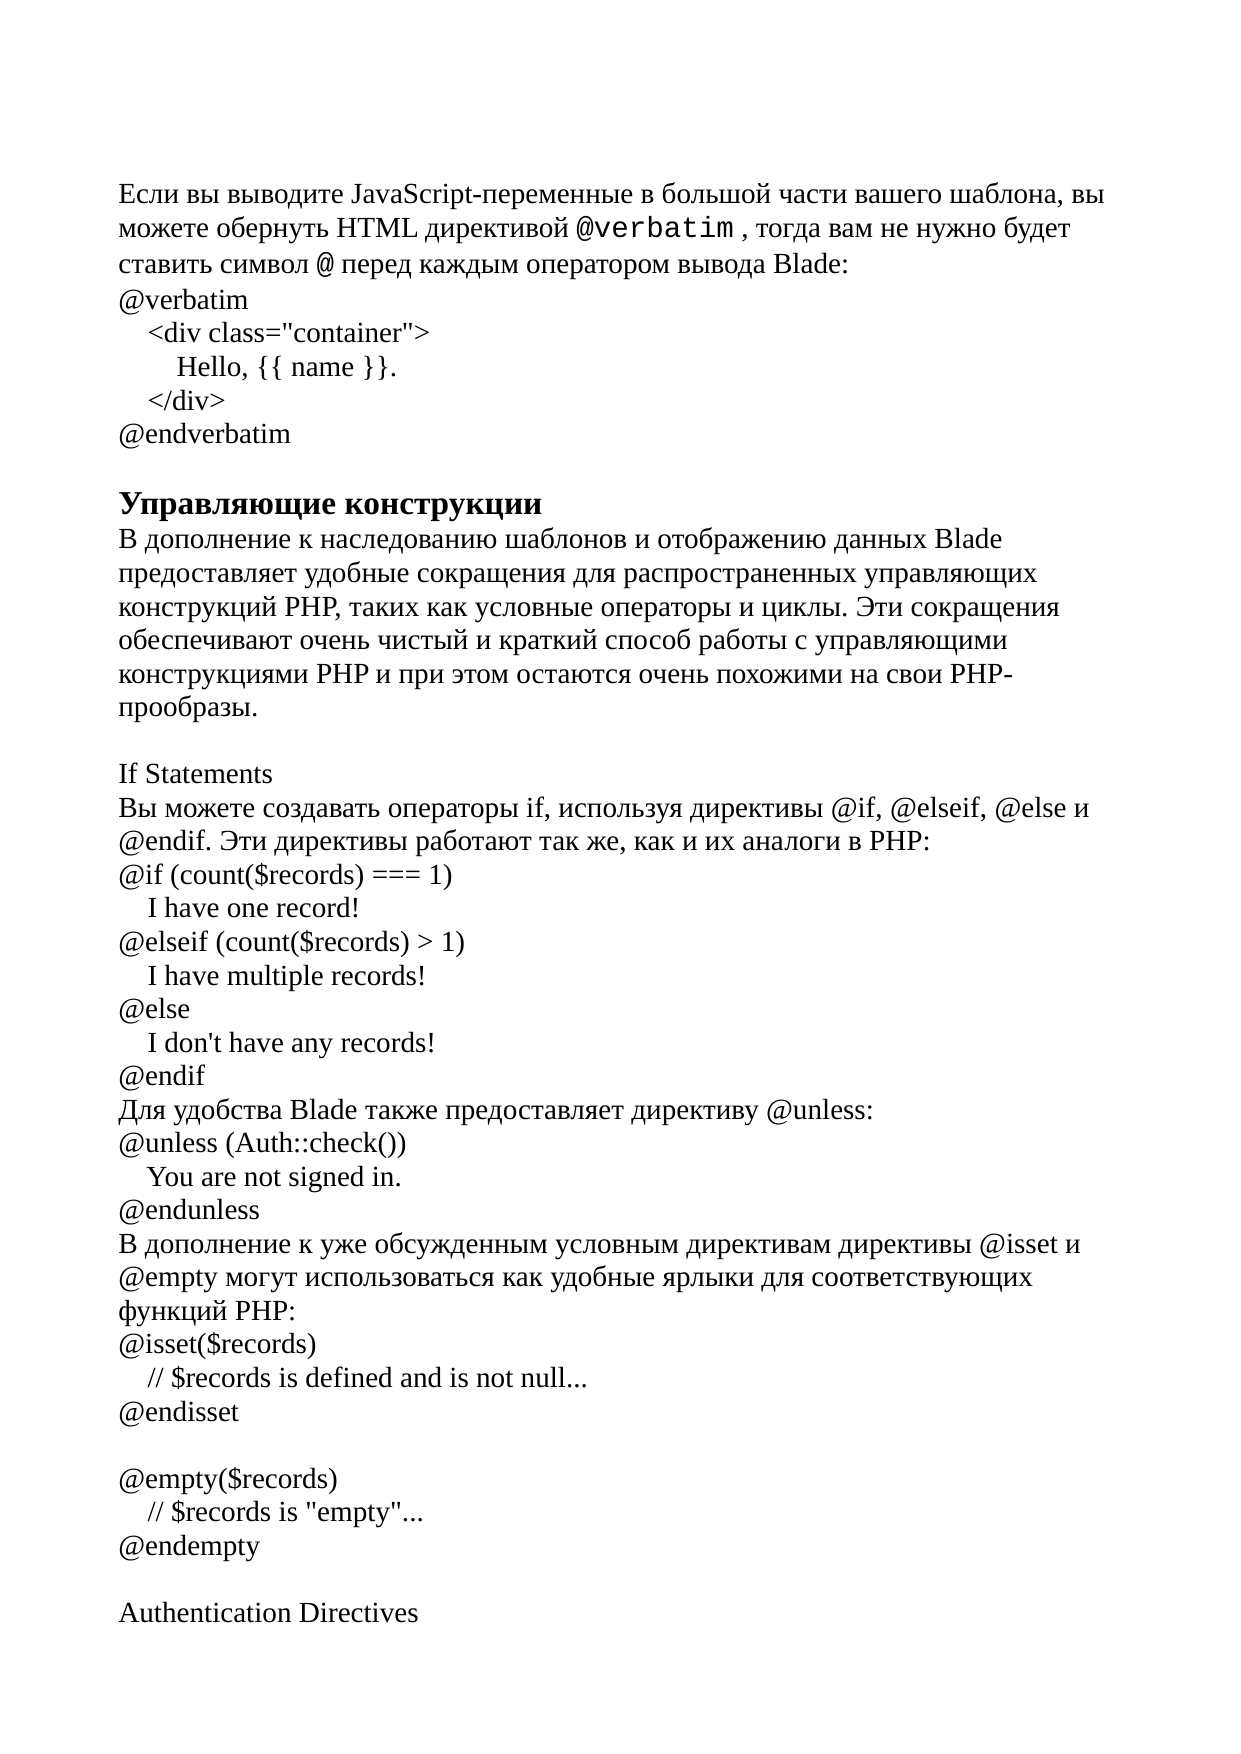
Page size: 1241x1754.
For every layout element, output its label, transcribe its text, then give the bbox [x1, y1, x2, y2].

text @unless (Auth::check()) [118, 1125, 1122, 1159]
text Вы можете создавать операторы if, используя директивы @if, @elseif, @else и @endif. Эти директивы работают так же, как и их аналоги в PHP: [118, 790, 1122, 857]
text @verbatim [118, 282, 1122, 316]
text В дополнение к наследованию шаблонов и отображению данных Blade предоставляет удобные сокращения для распространенных управляющих конструкций PHP, таких как условные операторы и циклы. Эти сокращения обеспечивают очень чистый и краткий способ работы с управляющими конструкциями PHP и при этом остаются очень похожими на свои PHP-прообразы. [118, 522, 1122, 723]
text @endunless [118, 1192, 1122, 1226]
text @endisset [118, 1394, 1122, 1427]
text @empty($records) [118, 1461, 1122, 1494]
text If Statements [118, 756, 1122, 790]
text @endverbatim [118, 416, 1122, 450]
text Если вы выводите JavaScript-переменные в большой части вашего шаблона, вы можете обернуть HTML директивой @verbatim , тогда вам не нужно будет ставить символ @ перед каждым оператором вывода Blade: [118, 176, 1122, 282]
text // $records is "empty"... [118, 1494, 1122, 1528]
text @endif [118, 1058, 1122, 1092]
text Hello, {{ name }}. [118, 349, 1122, 383]
text I don't have any records! [118, 1025, 1122, 1058]
subtitle Управляющие конструкции [118, 483, 1122, 522]
text <div class="container"> [118, 316, 1122, 349]
text В дополнение к уже обсужденным условным директивам директивы @isset и @empty могут использоваться как удобные ярлыки для соответствующих функций PHP: [118, 1226, 1122, 1327]
text Для удобства Blade также предоставляет директиву @unless: [118, 1092, 1122, 1125]
text @endempty [118, 1528, 1122, 1561]
text I have one record! [118, 891, 1122, 924]
text I have multiple records! [118, 958, 1122, 991]
text // $records is defined and is not null... [118, 1360, 1122, 1394]
text @elseif (count($records) > 1) [118, 924, 1122, 958]
text </div> [118, 383, 1122, 416]
text You are not signed in. [118, 1159, 1122, 1192]
text @else [118, 991, 1122, 1025]
text @isset($records) [118, 1327, 1122, 1360]
text @if (count($records) === 1) [118, 857, 1122, 891]
text Authentication Directives [118, 1595, 1122, 1628]
